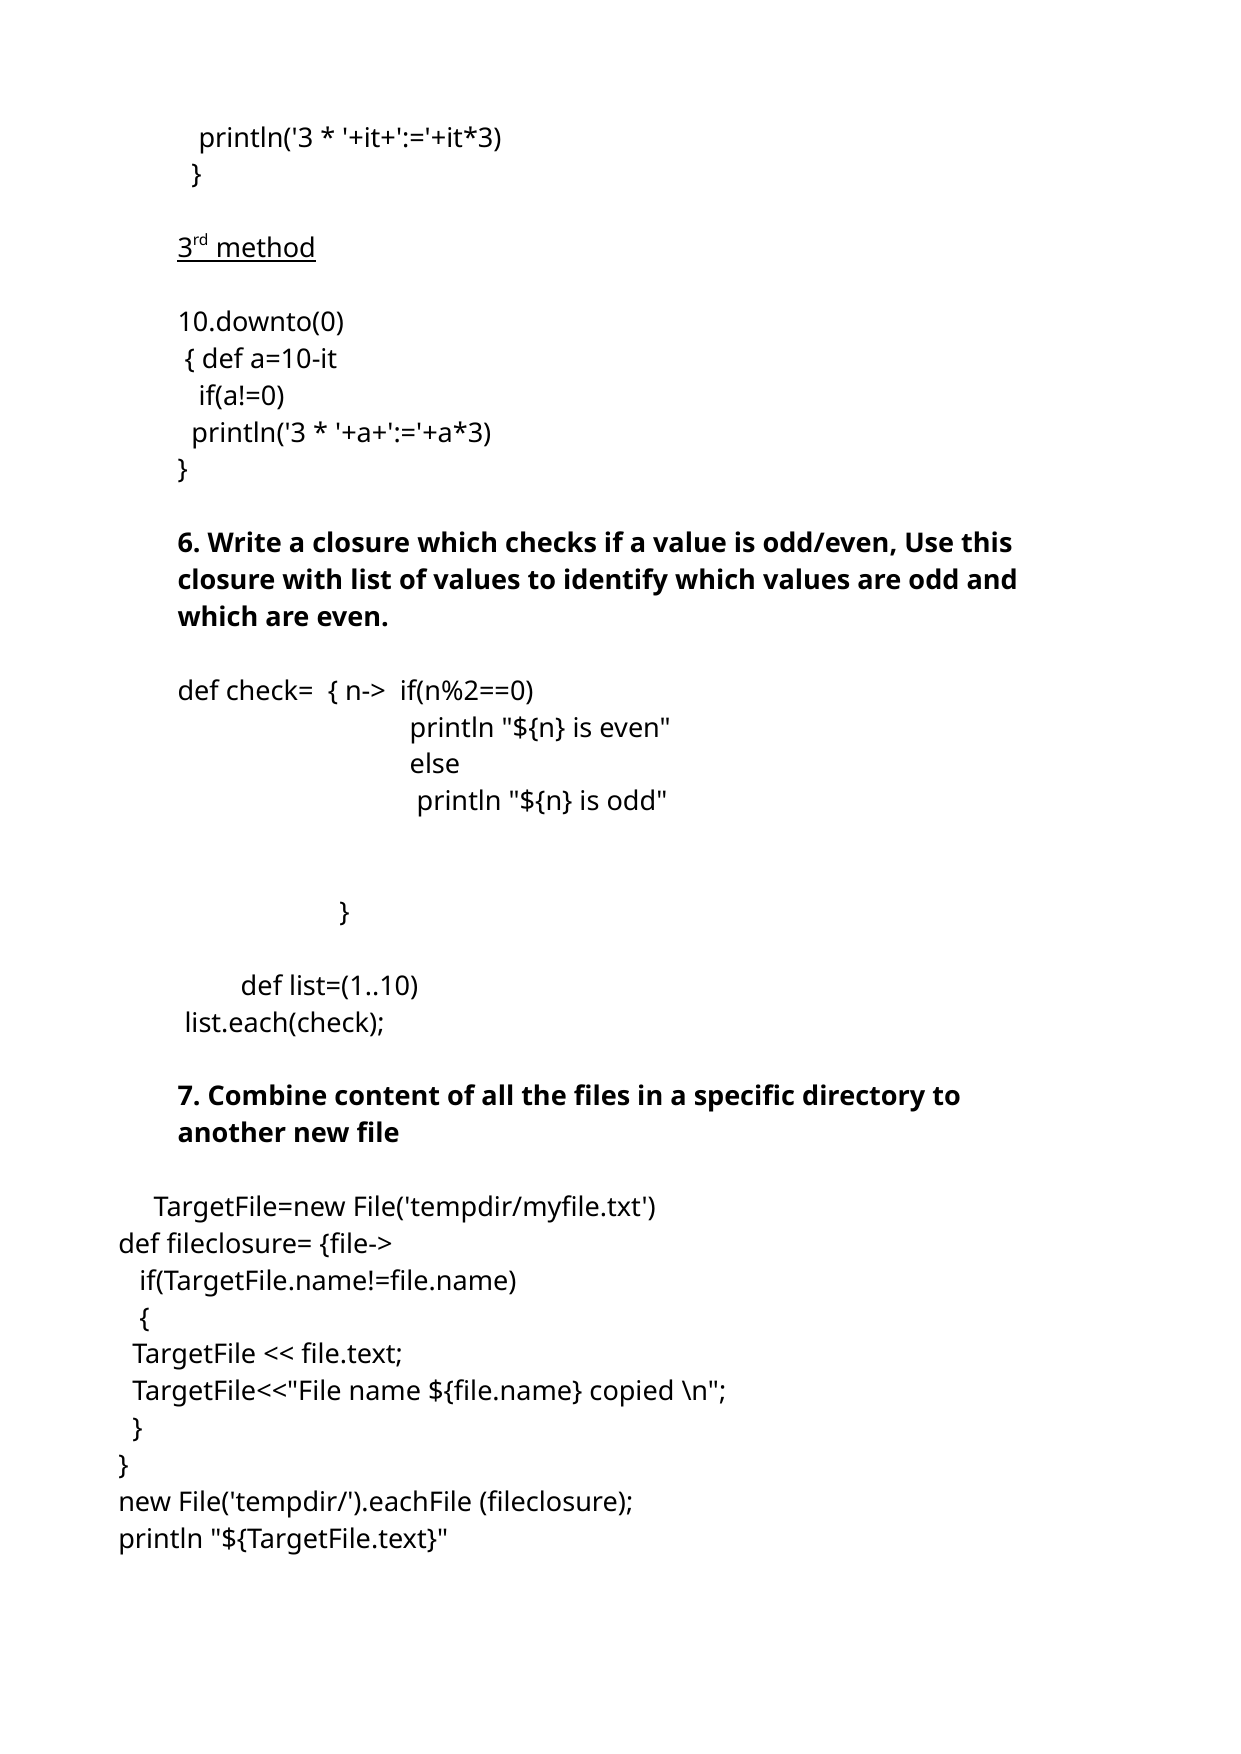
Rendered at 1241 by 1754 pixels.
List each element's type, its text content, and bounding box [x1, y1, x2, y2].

text println('3 * '+it+':='+it*3) [177, 118, 1063, 155]
text new File('tempdir/').eachFile (fileclosure); [118, 1482, 1063, 1519]
text } [177, 450, 1063, 487]
text TargetFile << file.text; [118, 1335, 1063, 1372]
text 10.downto(0) [177, 302, 1063, 339]
text println "${TargetFile.text}" [118, 1519, 1063, 1556]
text TargetFile=new File('tempdir/myfile.txt') [118, 1187, 1063, 1224]
text if(TargetFile.name!=file.name) [118, 1261, 1063, 1298]
text list.each(check); [177, 1003, 1063, 1040]
text TargetFile<<"File name ${file.name} copied \n"; [118, 1372, 1063, 1409]
text else [177, 745, 1063, 782]
text def list=(1..10) [177, 966, 1063, 1003]
text def check= { n-> if(n%2==0) [177, 671, 1063, 708]
text println "${n} is odd" [177, 782, 1063, 819]
text 3rd method [177, 229, 1063, 266]
text } [118, 1446, 1063, 1482]
text } [118, 1409, 1063, 1446]
text 6. Write a closure which checks if a value is odd/even, Use this closure with list of values to identify which values are odd and which are even. [177, 524, 1063, 634]
text def fileclosure= {file-> [118, 1224, 1063, 1261]
text { [118, 1298, 1063, 1335]
text 7. Combine content of all the files in a specific directory to another new file [177, 1077, 1063, 1151]
text println('3 * '+a+':='+a*3) [177, 413, 1063, 450]
text } [177, 892, 1063, 929]
text if(a!=0) [177, 376, 1063, 413]
text { def a=10-it [177, 339, 1063, 376]
text println "${n} is even" [177, 708, 1063, 745]
text } [177, 155, 1063, 192]
